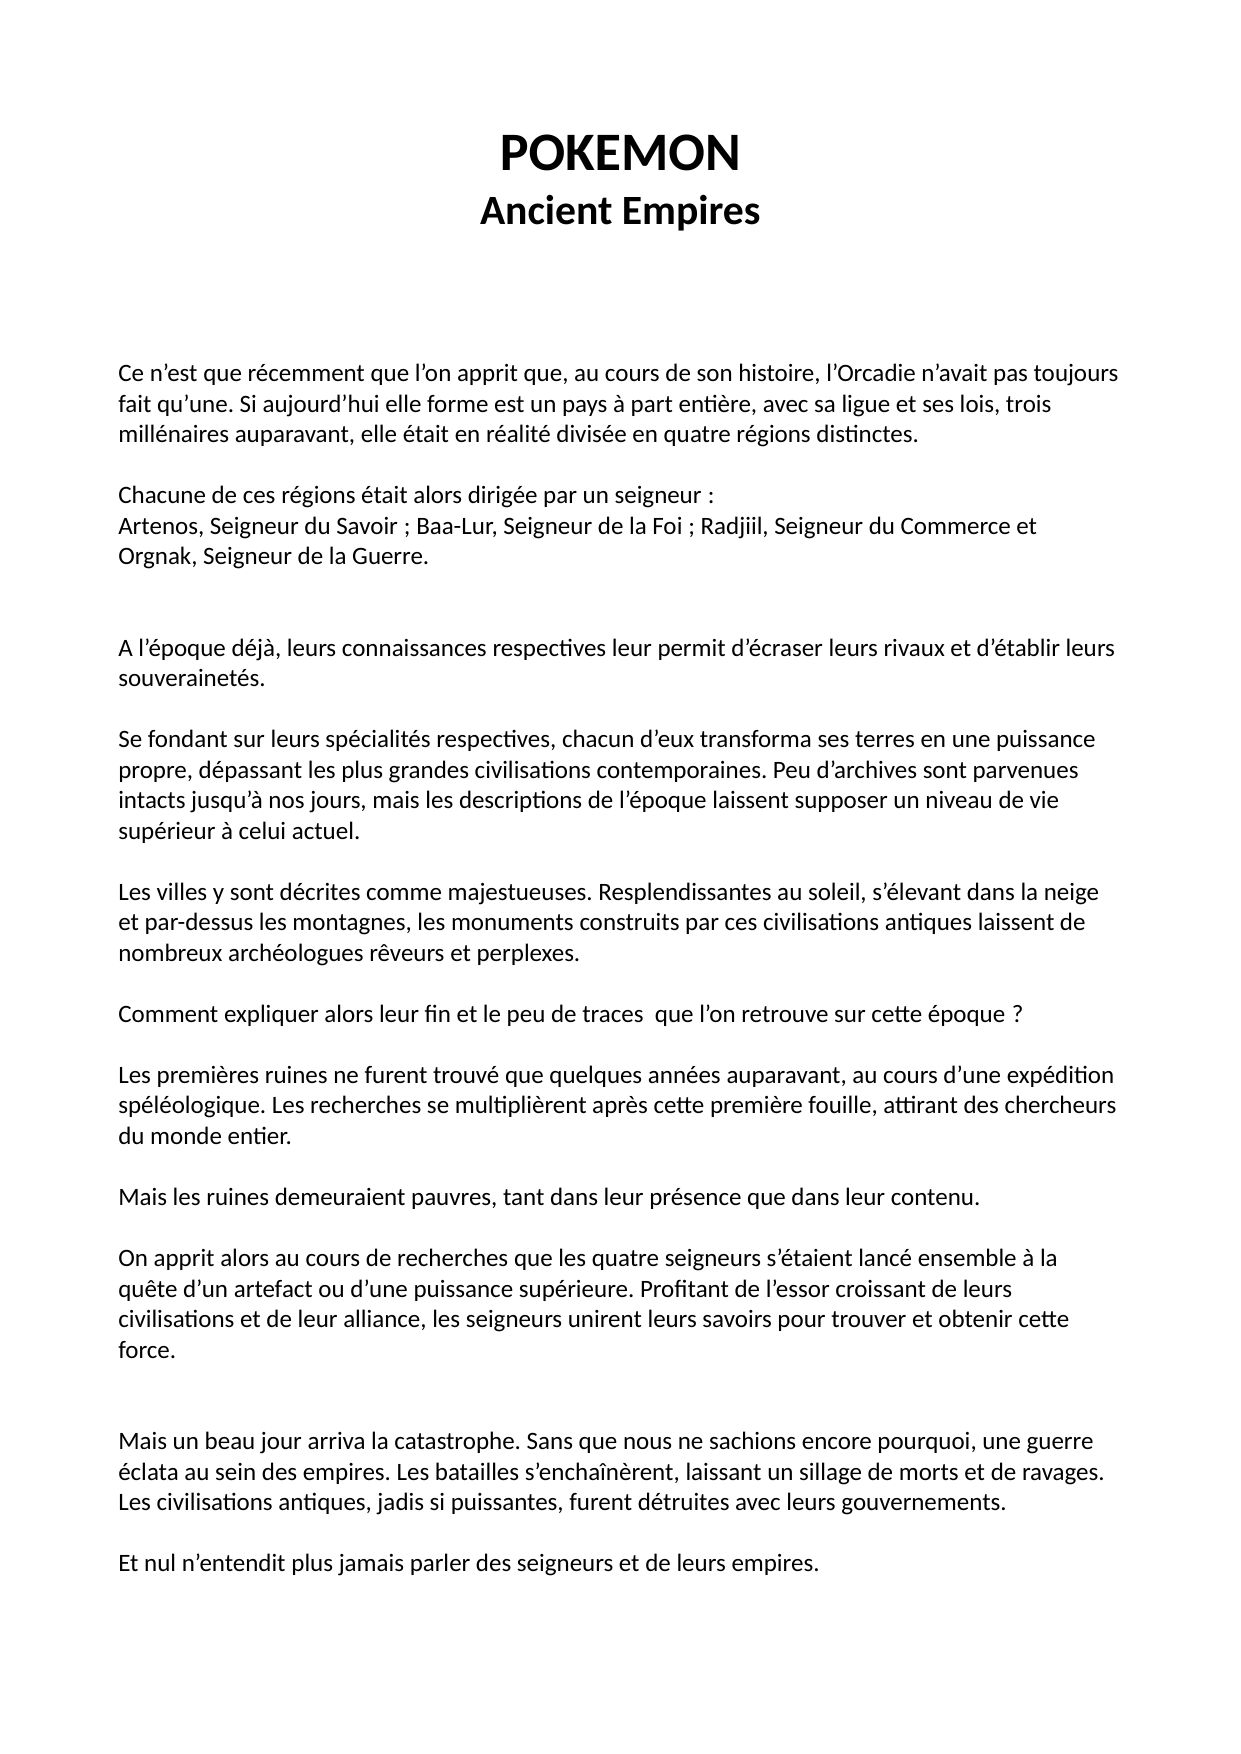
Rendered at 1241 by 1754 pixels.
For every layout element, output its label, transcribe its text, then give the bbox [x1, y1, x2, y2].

text On apprit alors au cours de recherches que les quatre seigneurs s’étaient lancé ensemble à la quête d’un artefact ou d’une puissance supérieure. Profitant de l’essor croissant de leurs civilisations et de leur alliance, les seigneurs unirent leurs savoirs pour trouver et obtenir cette force. [118, 1242, 1122, 1364]
text Ancient Empires [118, 184, 1122, 235]
text Mais les ruines demeuraient pauvres, tant dans leur présence que dans leur contenu. [118, 1181, 1122, 1212]
text Artenos, Seigneur du Savoir ; Baa-Lur, Seigneur de la Foi ; Radjiil, Seigneur du Commerce et Orgnak, Seigneur de la Guerre. [118, 510, 1122, 571]
text Les villes y sont décrites comme majestueuses. Resplendissantes au soleil, s’élevant dans la neige et par-dessus les montagnes, les monuments construits par ces civilisations antiques laissent de nombreux archéologues rêveurs et perplexes. [118, 876, 1122, 968]
text Chacune de ces régions était alors dirigée par un seigneur : [118, 479, 1122, 510]
text Ce n’est que récemment que l’on apprit que, au cours de son histoire, l’Orcadie n’avait pas toujours fait qu’une. Si aujourd’hui elle forme est un pays à part entière, avec sa ligue et ses lois, trois millénaires auparavant, elle était en réalité divisée en quatre régions distinctes. [118, 357, 1122, 449]
text POKEMON [118, 118, 1122, 184]
text Et nul n’entendit plus jamais parler des seigneurs et de leurs empires. [118, 1547, 1122, 1578]
text Comment expliquer alors leur fin et le peu de traces que l’on retrouve sur cette époque ? [118, 998, 1122, 1029]
text Les premières ruines ne furent trouvé que quelques années auparavant, au cours d’une expédition spéléologique. Les recherches se multiplièrent après cette première fouille, attirant des chercheurs du monde entier. [118, 1059, 1122, 1151]
text Mais un beau jour arriva la catastrophe. Sans que nous ne sachions encore pourquoi, une guerre éclata au sein des empires. Les batailles s’enchaînèrent, laissant un sillage de morts et de ravages. Les civilisations antiques, jadis si puissantes, furent détruites avec leurs gouvernements. [118, 1425, 1122, 1517]
text A l’époque déjà, leurs connaissances respectives leur permit d’écraser leurs rivaux et d’établir leurs souverainetés. [118, 632, 1122, 693]
text Se fondant sur leurs spécialités respectives, chacun d’eux transforma ses terres en une puissance propre, dépassant les plus grandes civilisations contemporaines. Peu d’archives sont parvenues intacts jusqu’à nos jours, mais les descriptions de l’époque laissent supposer un niveau de vie supérieur à celui actuel. [118, 723, 1122, 846]
